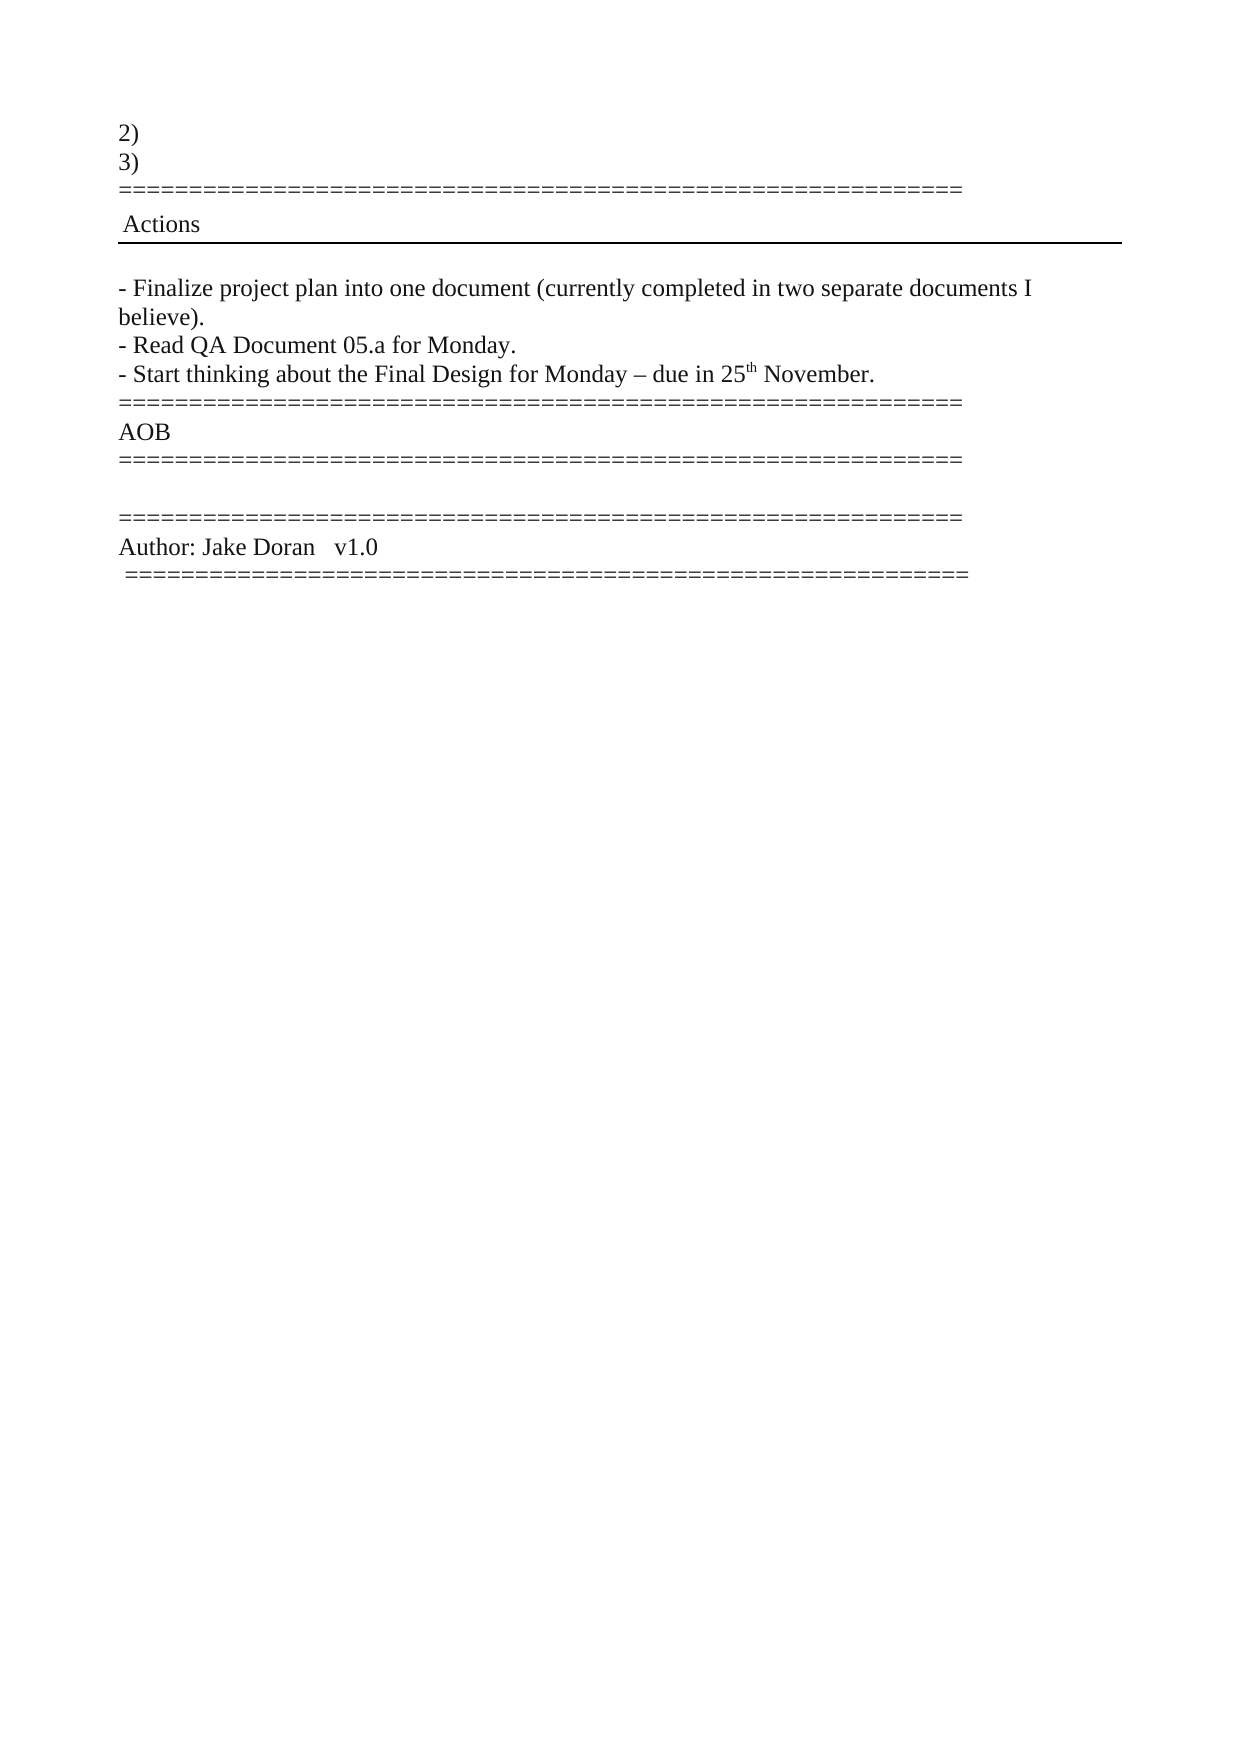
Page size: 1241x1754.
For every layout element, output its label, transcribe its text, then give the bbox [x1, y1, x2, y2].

text ============================================================ [118, 176, 1122, 204]
text ============================================================ [118, 560, 1122, 589]
text Author: Jake Doran v1.0 [118, 532, 1122, 560]
text AOB [118, 417, 1122, 445]
text Actions [118, 204, 1122, 242]
text ============================================================ [118, 445, 1122, 474]
text ============================================================ [118, 503, 1122, 532]
text - Read QA Document 05.a for Monday. [118, 330, 1122, 359]
text - Finalize project plan into one document (currently completed in two separate documents I believe). [118, 273, 1122, 330]
text ============================================================ [118, 388, 1122, 417]
text 2) [118, 118, 1122, 147]
text 3) [118, 147, 1122, 176]
text - Start thinking about the Final Design for Monday – due in 25th November. [118, 359, 1122, 388]
